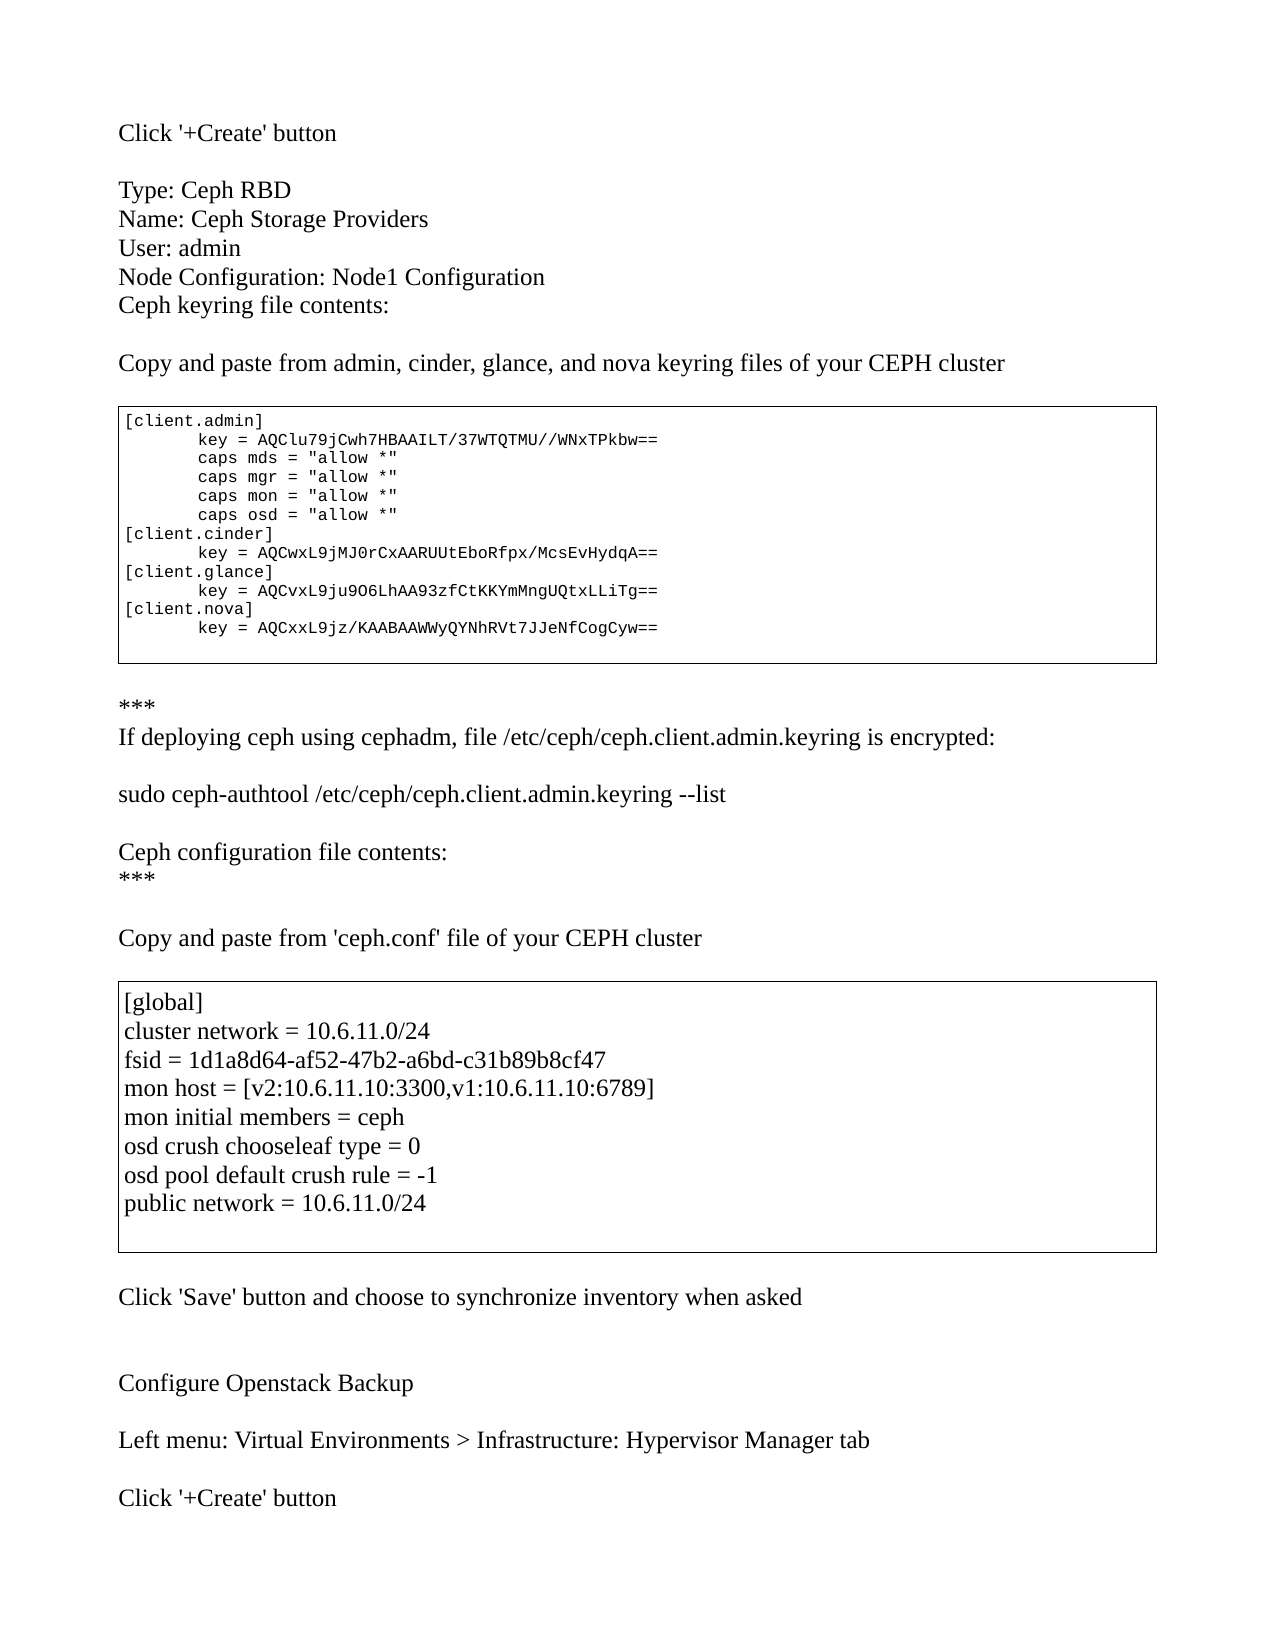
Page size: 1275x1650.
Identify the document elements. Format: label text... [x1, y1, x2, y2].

text Type: Ceph RBD [118, 176, 1157, 204]
text Click '+Create' button [118, 118, 1157, 147]
text Configure Openstack Backup [118, 1368, 1157, 1397]
text Copy and paste from 'ceph.conf' file of your CEPH cluster [118, 923, 1157, 952]
text *** [118, 693, 1157, 722]
text Click '+Create' button [118, 1483, 1157, 1512]
text sudo ceph-authtool /etc/ceph/ceph.client.admin.keyring --list [118, 779, 1157, 808]
text Ceph keyring file contents: [118, 291, 1157, 319]
table_header [global] cluster network = 10.6.11.0/24 fsid = 1d1a8d64-af52-47b2-a6bd-c31b89b8cf47 mon host = [v2:10.6.11.10:3300,v1:10.6.11.10:6789] mon initial members = ceph osd crush chooseleaf type = 0 osd pool default crush rule = -1 public network = 10.6.11.0/24 [119, 982, 1156, 1252]
text Name: Ceph Storage Providers [118, 204, 1157, 233]
text Click 'Save' button and choose to synchronize inventory when asked [118, 1282, 1157, 1310]
text User: admin [118, 233, 1157, 262]
text Copy and paste from admin, cinder, glance, and nova keyring files of your CEPH cluster [118, 348, 1157, 377]
text *** [118, 866, 1157, 894]
text Node Configuration: Node1 Configuration [118, 262, 1157, 291]
table_header [client.admin] key = AQClu79jCwh7HBAAILT/37WTQTMU//WNxTPkbw== caps mds = "allow *" caps mgr = "allow *" caps mon = "allow *" caps osd = "allow *" [client.cinder] key = AQCwxL9jMJ0rCxAARUUtEboRfpx/McsEvHydqA== [client.glance] key = AQCvxL9ju9O6LhAA93zfCtKKYmMngUQtxLLiTg== [client.nova] key = AQCxxL9jz/KAABAAWWyQYNhRVt7JJeNfCogCyw== [119, 407, 1156, 663]
text Left menu: Virtual Environments > Infrastructure: Hypervisor Manager tab [118, 1425, 1157, 1454]
text Ceph configuration file contents: [118, 837, 1157, 866]
text If deploying ceph using cephadm, file /etc/ceph/ceph.client.admin.keyring is encrypted: [118, 722, 1157, 751]
